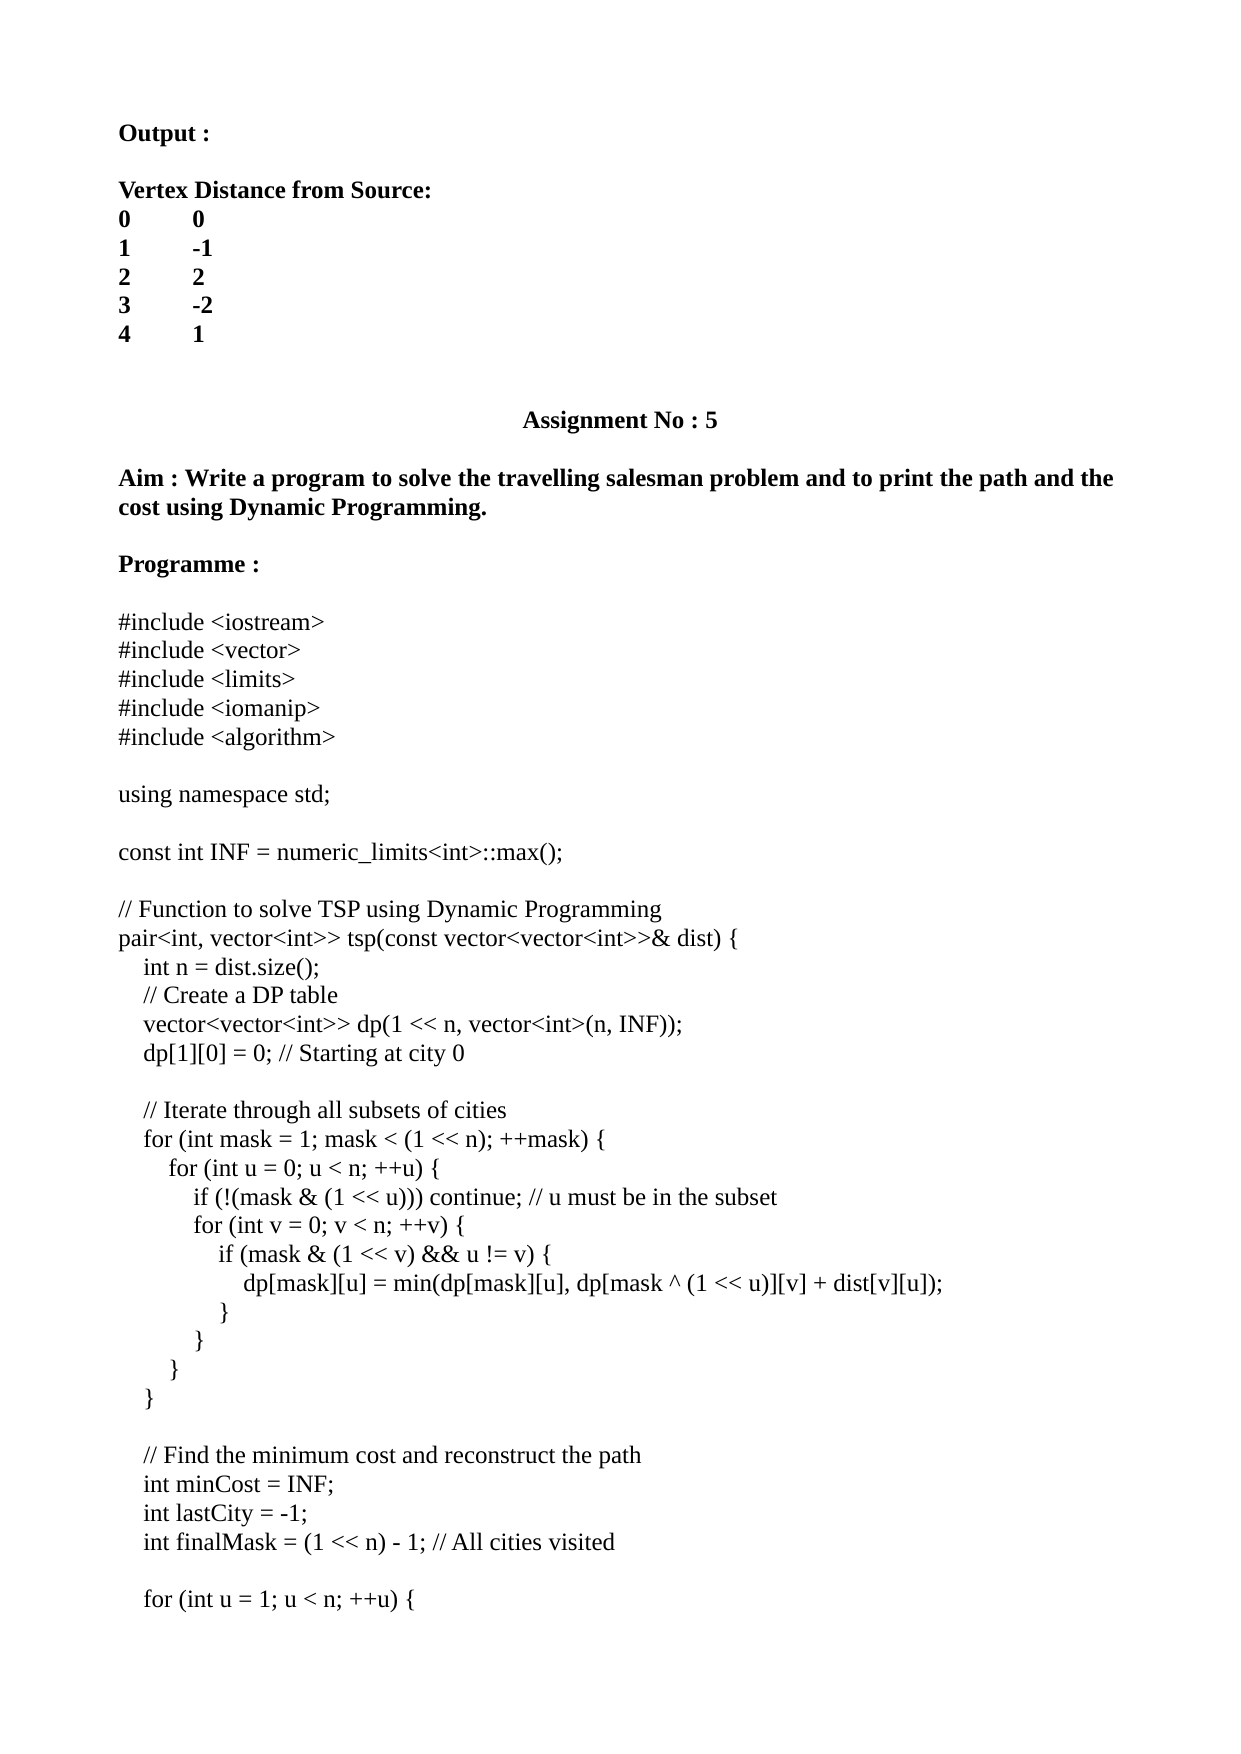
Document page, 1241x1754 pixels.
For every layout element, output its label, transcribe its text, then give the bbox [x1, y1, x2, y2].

text #include <limits> [118, 664, 1122, 693]
text if (mask & (1 << v) && u != v) { [118, 1239, 1122, 1268]
text #include <iomanip> [118, 693, 1122, 722]
text 3 -2 [118, 291, 1122, 319]
text // Iterate through all subsets of cities [118, 1096, 1122, 1124]
text } [118, 1326, 1122, 1354]
text 2 2 [118, 262, 1122, 291]
text #include <iostream> [118, 607, 1122, 636]
text for (int u = 0; u < n; ++u) { [118, 1153, 1122, 1182]
text } [118, 1354, 1122, 1383]
text Aim : Write a program to solve the travelling salesman problem and to print the path and the cost using Dynamic Programming. [118, 463, 1122, 521]
text if (!(mask & (1 << u))) continue; // u must be in the subset [118, 1182, 1122, 1211]
text for (int v = 0; v < n; ++v) { [118, 1211, 1122, 1239]
text Output : [118, 118, 1122, 147]
text using namespace std; [118, 779, 1122, 808]
text int finalMask = (1 << n) - 1; // All cities visited [118, 1527, 1122, 1556]
text const int INF = numeric_limits<int>::max(); [118, 837, 1122, 866]
text pair<int, vector<int>> tsp(const vector<vector<int>>& dist) { [118, 923, 1122, 952]
text Vertex Distance from Source: [118, 176, 1122, 204]
text dp[mask][u] = min(dp[mask][u], dp[mask ^ (1 << u)][v] + dist[v][u]); [118, 1268, 1122, 1297]
text } [118, 1297, 1122, 1326]
text Assignment No : 5 [118, 406, 1122, 434]
text for (int u = 1; u < n; ++u) { [118, 1584, 1122, 1613]
text #include <vector> [118, 636, 1122, 664]
text #include <algorithm> [118, 722, 1122, 751]
text dp[1][0] = 0; // Starting at city 0 [118, 1038, 1122, 1067]
text int minCost = INF; [118, 1469, 1122, 1498]
text } [118, 1383, 1122, 1412]
text 0 0 [118, 204, 1122, 233]
text 4 1 [118, 319, 1122, 348]
text // Find the minimum cost and reconstruct the path [118, 1441, 1122, 1469]
text vector<vector<int>> dp(1 << n, vector<int>(n, INF)); [118, 1009, 1122, 1038]
text // Function to solve TSP using Dynamic Programming [118, 894, 1122, 923]
text int lastCity = -1; [118, 1498, 1122, 1527]
text Programme : [118, 549, 1122, 578]
text for (int mask = 1; mask < (1 << n); ++mask) { [118, 1124, 1122, 1153]
text int n = dist.size(); [118, 952, 1122, 981]
text 1 -1 [118, 233, 1122, 262]
text // Create a DP table [118, 981, 1122, 1009]
